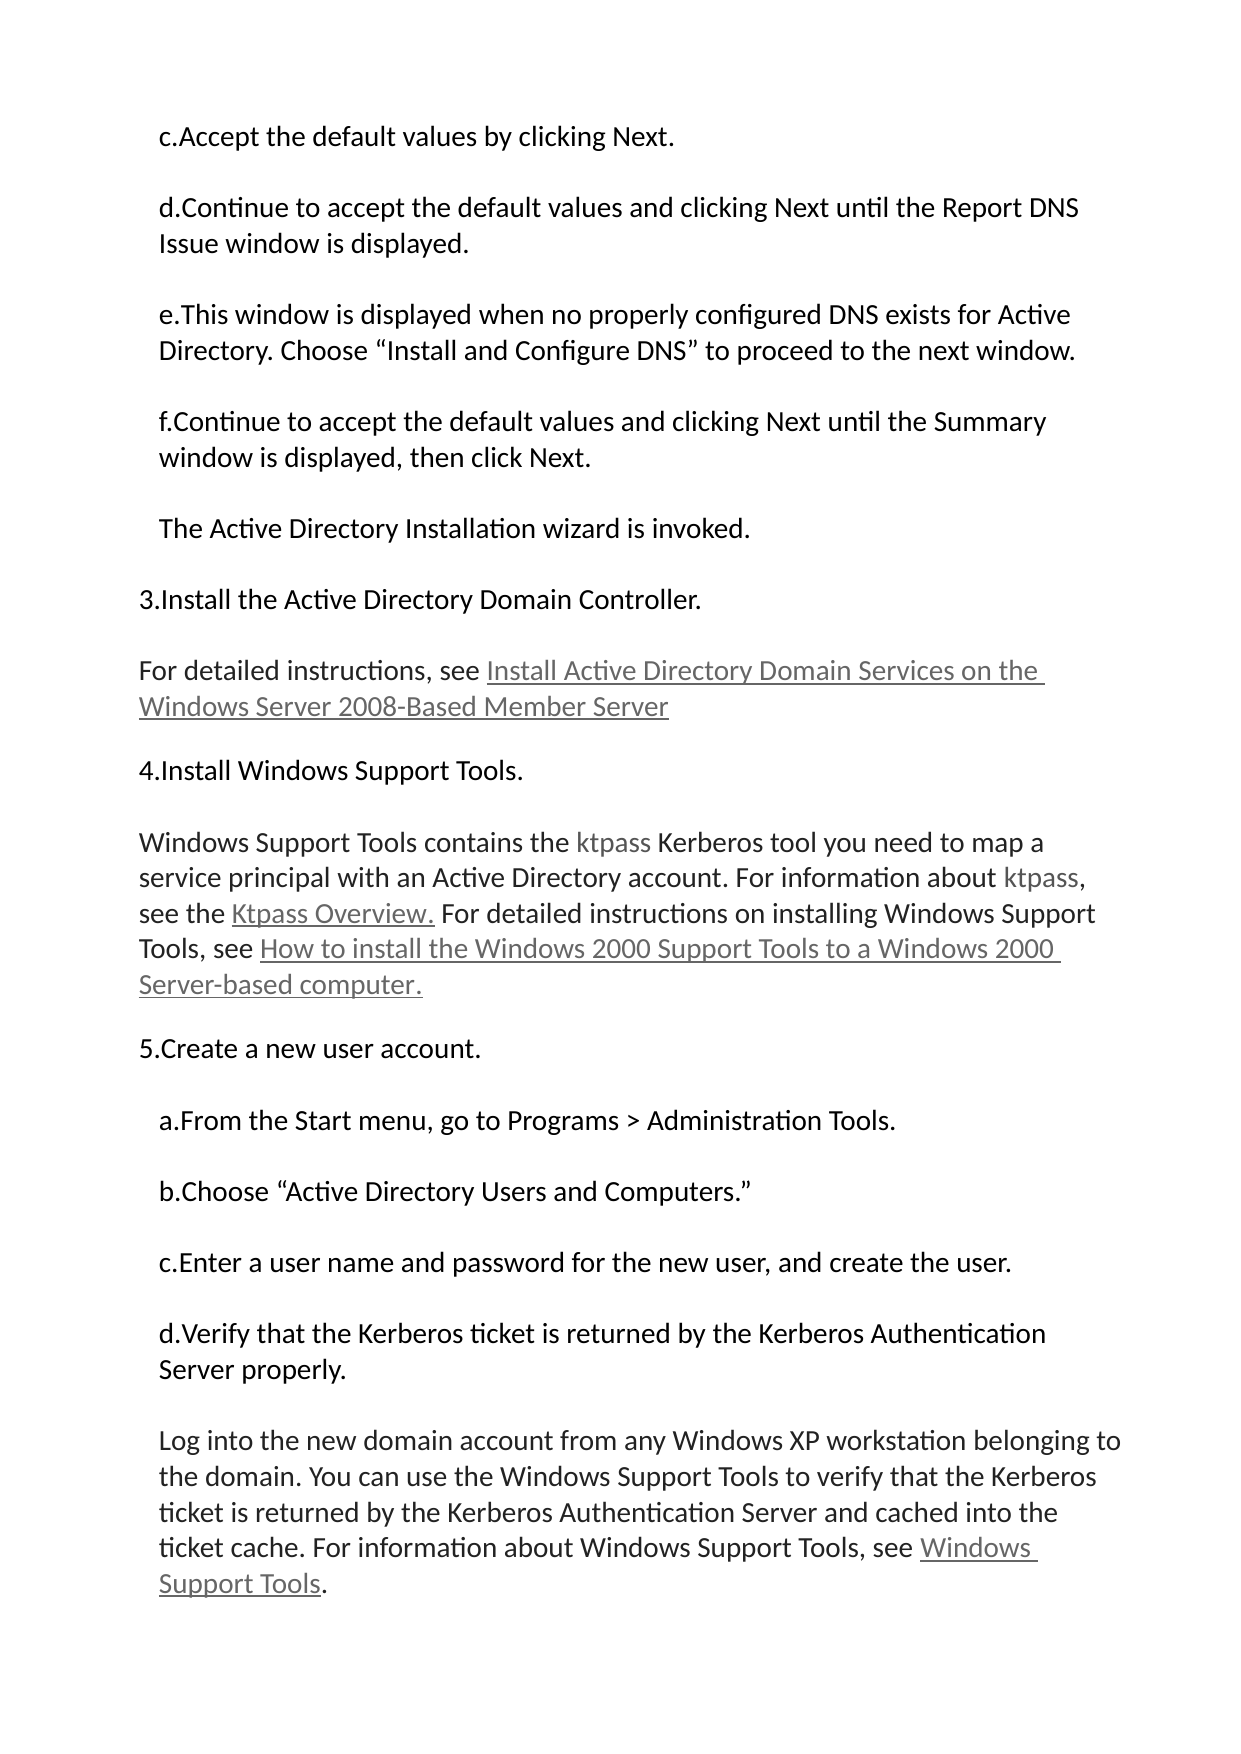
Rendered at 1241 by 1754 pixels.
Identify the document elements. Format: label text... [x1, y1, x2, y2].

list Continue to accept the default values and clicking Next until the Report DNS Issue window is displayed. [118, 189, 1122, 261]
list For detailed instructions, see Install Active Directory Domain Services on the Windows Server 2008-Based Member Server [118, 652, 1122, 724]
list From the Start menu, go to Programs > Administration Tools. [118, 1102, 1122, 1137]
list Choose “Active Directory Users and Computers.” [118, 1173, 1122, 1209]
list The Active Directory Installation wizard is invoked. [118, 510, 1122, 546]
list Accept the default values by clicking Next. [118, 118, 1122, 154]
list Log into the new domain account from any Windows XP workstation belonging to the domain. You can use the Windows Support Tools to verify that the Kerberos ticket is returned by the Kerberos Authentication Server and cached into the ticket cache. For information about Windows Support Tools, see Windows Support Tools. [118, 1422, 1122, 1601]
list Install the Active Directory Domain Controller. [118, 581, 1122, 617]
list Windows Support Tools contains the ktpass Kerberos tool you need to map a service principal with an Active Directory account. For information about ktpass, see the Ktpass Overview. For detailed instructions on installing Windows Support Tools, see How to install the Windows 2000 Support Tools to a Windows 2000 Server-based computer. [118, 824, 1122, 1002]
list Verify that the Kerberos ticket is returned by the Kerberos Authentication Server properly. [118, 1316, 1122, 1387]
list Create a new user account. [118, 1031, 1122, 1066]
list Enter a user name and password for the new user, and create the user. [118, 1244, 1122, 1280]
list Install Windows Support Tools. [118, 752, 1122, 788]
list Continue to accept the default values and clicking Next until the Summary window is displayed, then click Next. [118, 403, 1122, 474]
list This window is displayed when no properly configured DNS exists for Active Directory. Choose “Install and Configure DNS” to proceed to the next window. [118, 296, 1122, 367]
